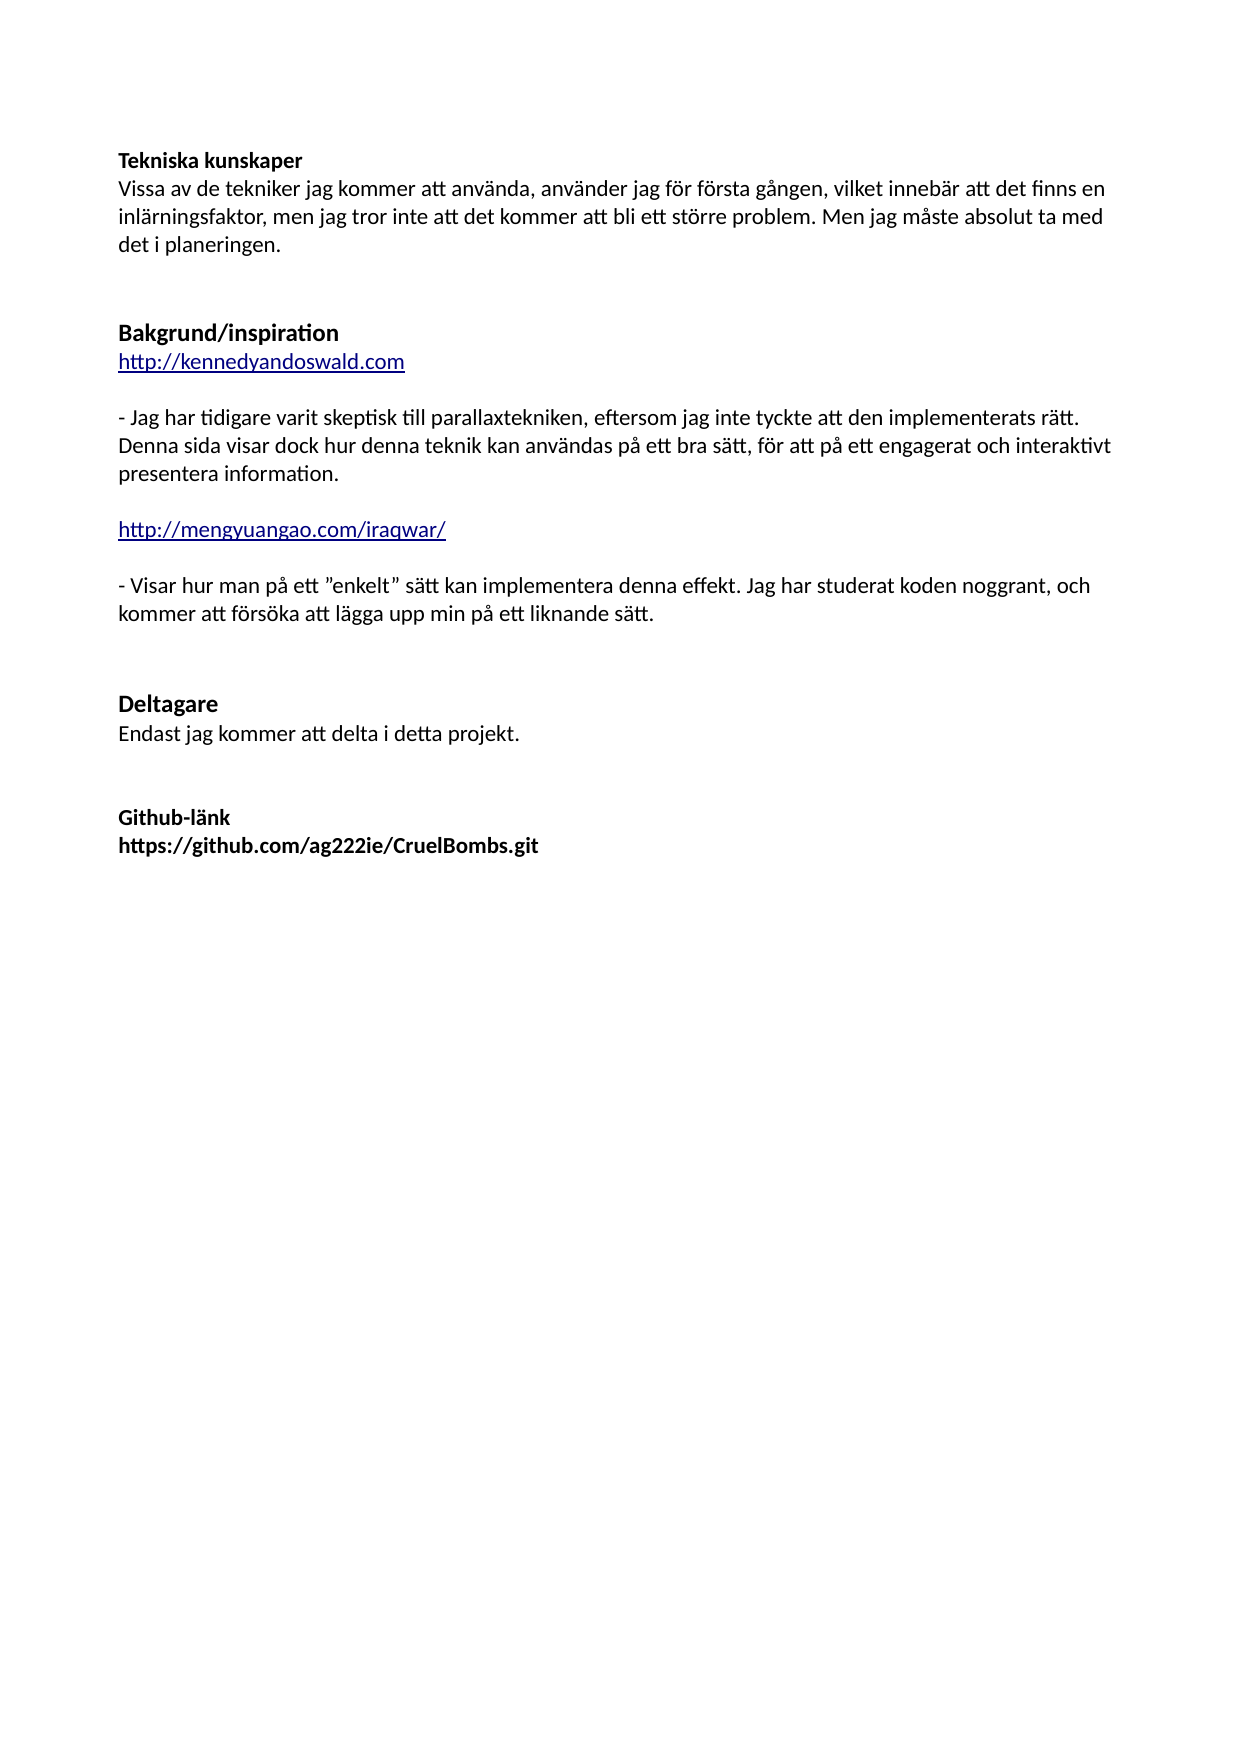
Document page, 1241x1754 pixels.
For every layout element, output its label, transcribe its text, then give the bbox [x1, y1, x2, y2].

text Tekniska kunskaper [118, 146, 1122, 174]
text Vissa av de tekniker jag kommer att använda, använder jag för första gången, vilket innebär att det finns en inlärningsfaktor, men jag tror inte att det kommer att bli ett större problem. Men jag måste absolut ta med det i planeringen. [118, 174, 1122, 258]
text Endast jag kommer att delta i detta projekt. [118, 719, 1122, 747]
text - Visar hur man på ett ”enkelt” sätt kan implementera denna effekt. Jag har studerat koden noggrant, och kommer att försöka att lägga upp min på ett liknande sätt. [118, 571, 1122, 627]
text http://kennedyandoswald.com [118, 347, 1122, 375]
text - Jag har tidigare varit skeptisk till parallaxtekniken, eftersom jag inte tyckte att den implementerats rätt. Denna sida visar dock hur denna teknik kan användas på ett bra sätt, för att på ett engagerat och interaktivt presentera information. [118, 403, 1122, 487]
text https://github.com/ag222ie/CruelBombs.git [118, 831, 1122, 859]
text Deltagare [118, 688, 1122, 719]
text Bakgrund/inspiration [118, 317, 1122, 347]
text Github-länk [118, 803, 1122, 831]
text http://mengyuangao.com/iraqwar/ [118, 515, 1122, 543]
